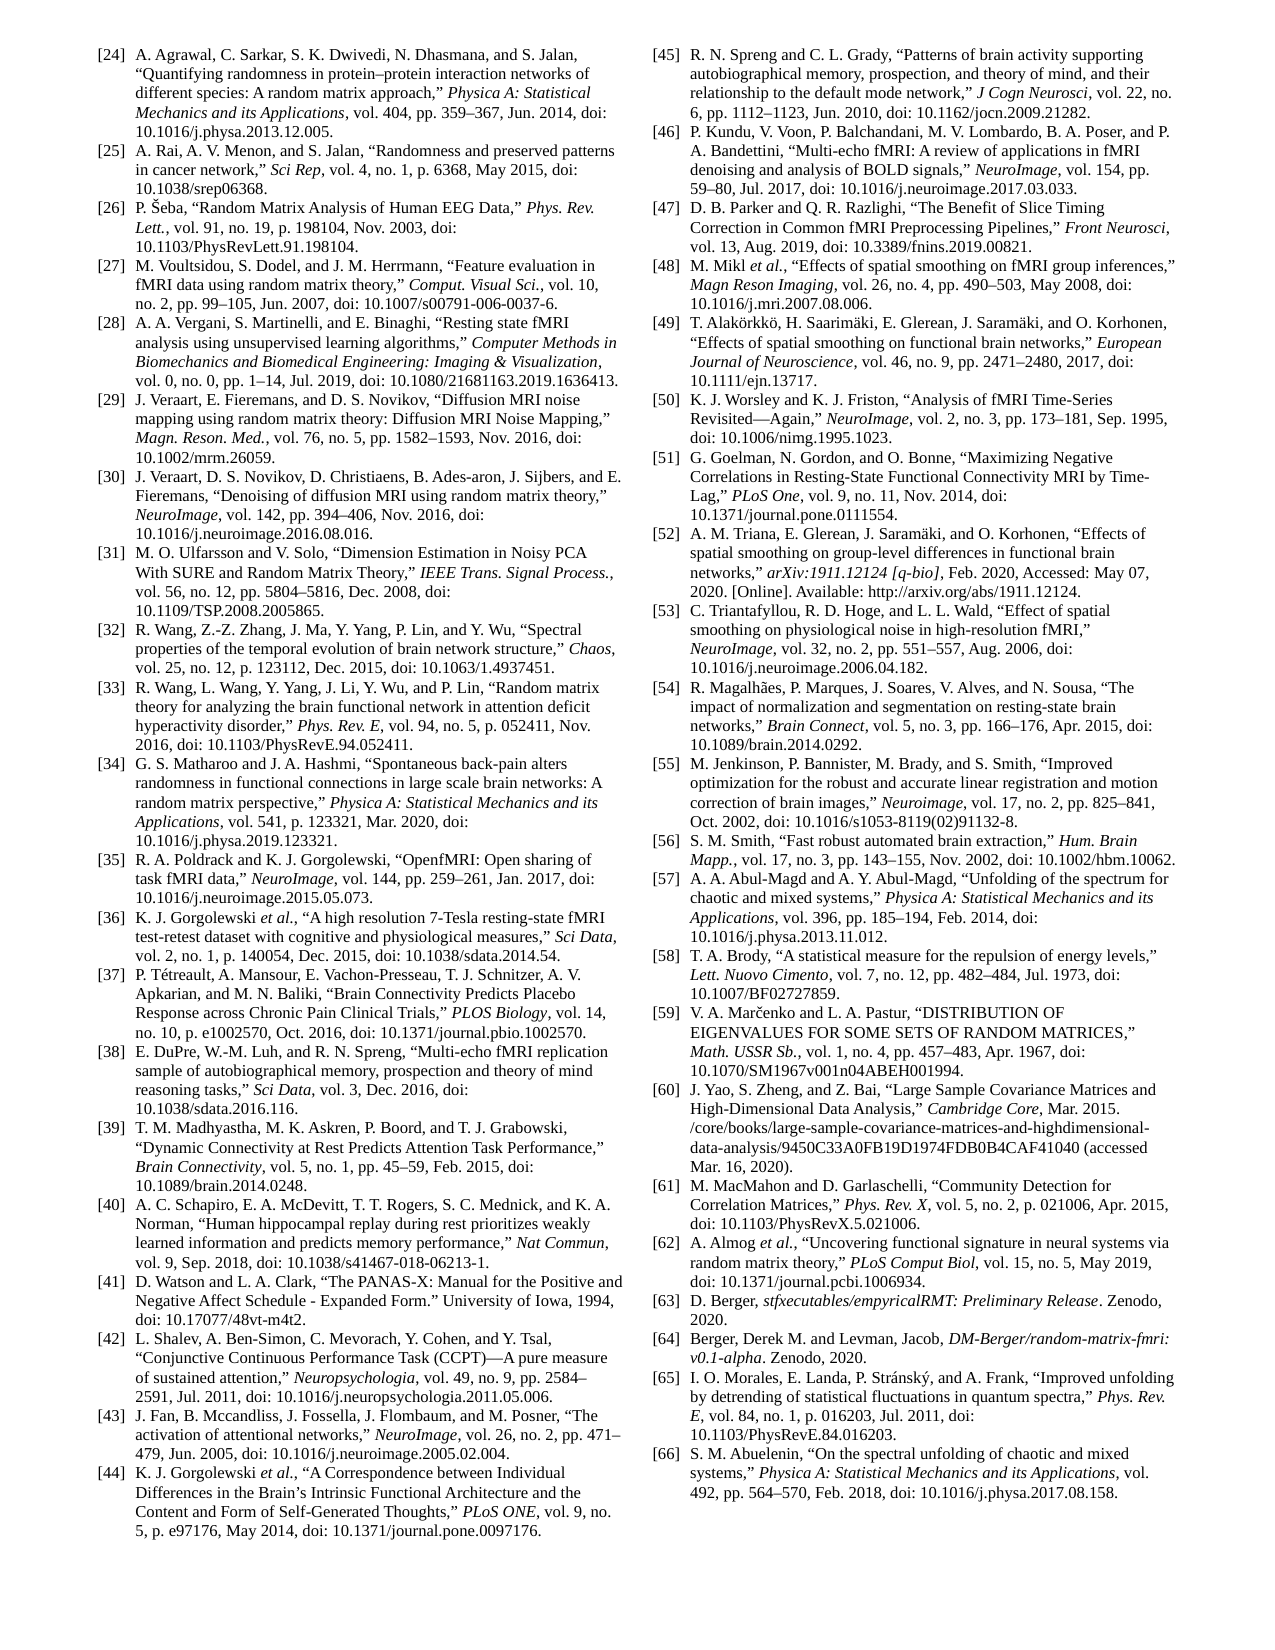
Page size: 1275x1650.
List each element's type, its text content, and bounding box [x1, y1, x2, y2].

text [56] S. M. Smith, “Fast robust automated brain extraction,” Hum. Brain Mapp., vol. 17, no. 3, pp. 143–155, Nov. 2002, doi: 10.1002/hbm.10062. [652, 831, 1178, 869]
text [43] J. Fan, B. Mccandliss, J. Fossella, J. Flombaum, and M. Posner, “The activation of attentional networks,” NeuroImage, vol. 26, no. 2, pp. 471–479, Jun. 2005, doi: 10.1016/j.neuroimage.2005.02.004. [97, 1406, 623, 1463]
text [65] I. O. Morales, E. Landa, P. Stránský, and A. Frank, “Improved unfolding by detrending of statistical fluctuations in quantum spectra,” Phys. Rev. E, vol. 84, no. 1, p. 016203, Jul. 2011, doi: 10.1103/PhysRevE.84.016203. [652, 1367, 1178, 1444]
text [26] P. Šeba, “Random Matrix Analysis of Human EEG Data,” Phys. Rev. Lett., vol. 91, no. 19, p. 198104, Nov. 2003, doi: 10.1103/PhysRevLett.91.198104. [97, 198, 623, 256]
text [39] T. M. Madhyastha, M. K. Askren, P. Boord, and T. J. Grabowski, “Dynamic Connectivity at Rest Predicts Attention Task Performance,” Brain Connectivity, vol. 5, no. 1, pp. 45–59, Feb. 2015, doi: 10.1089/brain.2014.0248. [97, 1118, 623, 1195]
text [45] R. N. Spreng and C. L. Grady, “Patterns of brain activity supporting autobiographical memory, prospection, and theory of mind, and their relationship to the default mode network,” J Cogn Neurosci, vol. 22, no. 6, pp. 1112–1123, Jun. 2010, doi: 10.1162/jocn.2009.21282. [652, 45, 1178, 122]
text [58] T. A. Brody, “A statistical measure for the repulsion of energy levels,” Lett. Nuovo Cimento, vol. 7, no. 12, pp. 482–484, Jul. 1973, doi: 10.1007/BF02727859. [652, 946, 1178, 1003]
text [25] A. Rai, A. V. Menon, and S. Jalan, “Randomness and preserved patterns in cancer network,” Sci Rep, vol. 4, no. 1, p. 6368, May 2015, doi: 10.1038/srep06368. [97, 141, 623, 198]
text [44] K. J. Gorgolewski et al., “A Correspondence between Individual Differences in the Brain’s Intrinsic Functional Architecture and the Content and Form of Self-Generated Thoughts,” PLoS ONE, vol. 9, no. 5, p. e97176, May 2014, doi: 10.1371/journal.pone.0097176. [97, 1463, 623, 1540]
text [47] D. B. Parker and Q. R. Razlighi, “The Benefit of Slice Timing Correction in Common fMRI Preprocessing Pipelines,” Front Neurosci, vol. 13, Aug. 2019, doi: 10.3389/fnins.2019.00821. [652, 198, 1178, 256]
text [40] A. C. Schapiro, E. A. McDevitt, T. T. Rogers, S. C. Mednick, and K. A. Norman, “Human hippocampal replay during rest prioritizes weakly learned information and predicts memory performance,” Nat Commun, vol. 9, Sep. 2018, doi: 10.1038/s41467-018-06213-1. [97, 1195, 623, 1272]
text [62] A. Almog et al., “Uncovering functional signature in neural systems via random matrix theory,” PLoS Comput Biol, vol. 15, no. 5, May 2019, doi: 10.1371/journal.pcbi.1006934. [652, 1233, 1178, 1291]
text [53] C. Triantafyllou, R. D. Hoge, and L. L. Wald, “Effect of spatial smoothing on physiological noise in high-resolution fMRI,” NeuroImage, vol. 32, no. 2, pp. 551–557, Aug. 2006, doi: 10.1016/j.neuroimage.2006.04.182. [652, 601, 1178, 677]
text [30] J. Veraart, D. S. Novikov, D. Christiaens, B. Ades-aron, J. Sijbers, and E. Fieremans, “Denoising of diffusion MRI using random matrix theory,” NeuroImage, vol. 142, pp. 394–406, Nov. 2016, doi: 10.1016/j.neuroimage.2016.08.016. [97, 467, 623, 543]
text [57] A. A. Abul-Magd and A. Y. Abul-Magd, “Unfolding of the spectrum for chaotic and mixed systems,” Physica A: Statistical Mechanics and its Applications, vol. 396, pp. 185–194, Feb. 2014, doi: 10.1016/j.physa.2013.11.012. [652, 869, 1178, 946]
text [64] Berger, Derek M. and Levman, Jacob, DM-Berger/random-matrix-fmri: v0.1-alpha. Zenodo, 2020. [652, 1329, 1178, 1367]
text [38] E. DuPre, W.-M. Luh, and R. N. Spreng, “Multi-echo fMRI replication sample of autobiographical memory, prospection and theory of mind reasoning tasks,” Sci Data, vol. 3, Dec. 2016, doi: 10.1038/sdata.2016.116. [97, 1042, 623, 1118]
text [49] T. Alakörkkö, H. Saarimäki, E. Glerean, J. Saramäki, and O. Korhonen, “Effects of spatial smoothing on functional brain networks,” European Journal of Neuroscience, vol. 46, no. 9, pp. 2471–2480, 2017, doi: 10.1111/ejn.13717. [652, 313, 1178, 390]
text [66] S. M. Abuelenin, “On the spectral unfolding of chaotic and mixed systems,” Physica A: Statistical Mechanics and its Applications, vol. 492, pp. 564–570, Feb. 2018, doi: 10.1016/j.physa.2017.08.158. [652, 1444, 1178, 1502]
text [28] A. A. Vergani, S. Martinelli, and E. Binaghi, “Resting state fMRI analysis using unsupervised learning algorithms,” Computer Methods in Biomechanics and Biomedical Engineering: Imaging & Visualization, vol. 0, no. 0, pp. 1–14, Jul. 2019, doi: 10.1080/21681163.2019.1636413. [97, 313, 623, 390]
text [55] M. Jenkinson, P. Bannister, M. Brady, and S. Smith, “Improved optimization for the robust and accurate linear registration and motion correction of brain images,” Neuroimage, vol. 17, no. 2, pp. 825–841, Oct. 2002, doi: 10.1016/s1053-8119(02)91132-8. [652, 754, 1178, 831]
text [60] J. Yao, S. Zheng, and Z. Bai, “Large Sample Covariance Matrices and High-Dimensional Data Analysis,” Cambridge Core, Mar. 2015. /core/books/large-sample-covariance-matrices-and-highdimensional-data-analysis/9450C33A0FB19D1974FDB0B4CAF41040 (accessed Mar. 16, 2020). [652, 1080, 1178, 1176]
text [50] K. J. Worsley and K. J. Friston, “Analysis of fMRI Time-Series Revisited—Again,” NeuroImage, vol. 2, no. 3, pp. 173–181, Sep. 1995, doi: 10.1006/nimg.1995.1023. [652, 390, 1178, 447]
text [33] R. Wang, L. Wang, Y. Yang, J. Li, Y. Wu, and P. Lin, “Random matrix theory for analyzing the brain functional network in attention deficit hyperactivity disorder,” Phys. Rev. E, vol. 94, no. 5, p. 052411, Nov. 2016, doi: 10.1103/PhysRevE.94.052411. [97, 677, 623, 754]
text [52] A. M. Triana, E. Glerean, J. Saramäki, and O. Korhonen, “Effects of spatial smoothing on group-level differences in functional brain networks,” arXiv:1911.12124 [q-bio], Feb. 2020, Accessed: May 07, 2020. [Online]. Available: http://arxiv.org/abs/1911.12124. [652, 524, 1178, 601]
text [36] K. J. Gorgolewski et al., “A high resolution 7-Tesla resting-state fMRI test-retest dataset with cognitive and physiological measures,” Sci Data, vol. 2, no. 1, p. 140054, Dec. 2015, doi: 10.1038/sdata.2014.54. [97, 907, 623, 965]
text [61] M. MacMahon and D. Garlaschelli, “Community Detection for Correlation Matrices,” Phys. Rev. X, vol. 5, no. 2, p. 021006, Apr. 2015, doi: 10.1103/PhysRevX.5.021006. [652, 1176, 1178, 1233]
text [41] D. Watson and L. A. Clark, “The PANAS-X: Manual for the Positive and Negative Affect Schedule - Expanded Form.” University of Iowa, 1994, doi: 10.17077/48vt-m4t2. [97, 1272, 623, 1329]
text [51] G. Goelman, N. Gordon, and O. Bonne, “Maximizing Negative Correlations in Resting-State Functional Connectivity MRI by Time-Lag,” PLoS One, vol. 9, no. 11, Nov. 2014, doi: 10.1371/journal.pone.0111554. [652, 447, 1178, 524]
text [63] D. Berger, stfxecutables/empyricalRMT: Preliminary Release. Zenodo, 2020. [652, 1291, 1178, 1329]
text [32] R. Wang, Z.-Z. Zhang, J. Ma, Y. Yang, P. Lin, and Y. Wu, “Spectral properties of the temporal evolution of brain network structure,” Chaos, vol. 25, no. 12, p. 123112, Dec. 2015, doi: 10.1063/1.4937451. [97, 620, 623, 677]
text [24] A. Agrawal, C. Sarkar, S. K. Dwivedi, N. Dhasmana, and S. Jalan, “Quantifying randomness in protein–protein interaction networks of different species: A random matrix approach,” Physica A: Statistical Mechanics and its Applications, vol. 404, pp. 359–367, Jun. 2014, doi: 10.1016/j.physa.2013.12.005. [97, 45, 623, 141]
text [35] R. A. Poldrack and K. J. Gorgolewski, “OpenfMRI: Open sharing of task fMRI data,” NeuroImage, vol. 144, pp. 259–261, Jan. 2017, doi: 10.1016/j.neuroimage.2015.05.073. [97, 850, 623, 907]
text [31] M. O. Ulfarsson and V. Solo, “Dimension Estimation in Noisy PCA With SURE and Random Matrix Theory,” IEEE Trans. Signal Process., vol. 56, no. 12, pp. 5804–5816, Dec. 2008, doi: 10.1109/TSP.2008.2005865. [97, 543, 623, 620]
text [27] M. Voultsidou, S. Dodel, and J. M. Herrmann, “Feature evaluation in fMRI data using random matrix theory,” Comput. Visual Sci., vol. 10, no. 2, pp. 99–105, Jun. 2007, doi: 10.1007/s00791-006-0037-6. [97, 256, 623, 313]
text [29] J. Veraart, E. Fieremans, and D. S. Novikov, “Diffusion MRI noise mapping using random matrix theory: Diffusion MRI Noise Mapping,” Magn. Reson. Med., vol. 76, no. 5, pp. 1582–1593, Nov. 2016, doi: 10.1002/mrm.26059. [97, 390, 623, 467]
text [48] M. Mikl et al., “Effects of spatial smoothing on fMRI group inferences,” Magn Reson Imaging, vol. 26, no. 4, pp. 490–503, May 2008, doi: 10.1016/j.mri.2007.08.006. [652, 256, 1178, 313]
text [54] R. Magalhães, P. Marques, J. Soares, V. Alves, and N. Sousa, “The impact of normalization and segmentation on resting-state brain networks,” Brain Connect, vol. 5, no. 3, pp. 166–176, Apr. 2015, doi: 10.1089/brain.2014.0292. [652, 677, 1178, 754]
text [37] P. Tétreault, A. Mansour, E. Vachon-Presseau, T. J. Schnitzer, A. V. Apkarian, and M. N. Baliki, “Brain Connectivity Predicts Placebo Response across Chronic Pain Clinical Trials,” PLOS Biology, vol. 14, no. 10, p. e1002570, Oct. 2016, doi: 10.1371/journal.pbio.1002570. [97, 965, 623, 1042]
text [46] P. Kundu, V. Voon, P. Balchandani, M. V. Lombardo, B. A. Poser, and P. A. Bandettini, “Multi-echo fMRI: A review of applications in fMRI denoising and analysis of BOLD signals,” NeuroImage, vol. 154, pp. 59–80, Jul. 2017, doi: 10.1016/j.neuroimage.2017.03.033. [652, 122, 1178, 198]
text [59] V. A. Marčenko and L. A. Pastur, “DISTRIBUTION OF EIGENVALUES FOR SOME SETS OF RANDOM MATRICES,” Math. USSR Sb., vol. 1, no. 4, pp. 457–483, Apr. 1967, doi: 10.1070/SM1967v001n04ABEH001994. [652, 1003, 1178, 1080]
text [34] G. S. Matharoo and J. A. Hashmi, “Spontaneous back-pain alters randomness in functional connections in large scale brain networks: A random matrix perspective,” Physica A: Statistical Mechanics and its Applications, vol. 541, p. 123321, Mar. 2020, doi: 10.1016/j.physa.2019.123321. [97, 754, 623, 850]
text [42] L. Shalev, A. Ben-Simon, C. Mevorach, Y. Cohen, and Y. Tsal, “Conjunctive Continuous Performance Task (CCPT)—A pure measure of sustained attention,” Neuropsychologia, vol. 49, no. 9, pp. 2584–2591, Jul. 2011, doi: 10.1016/j.neuropsychologia.2011.05.006. [97, 1329, 623, 1406]
